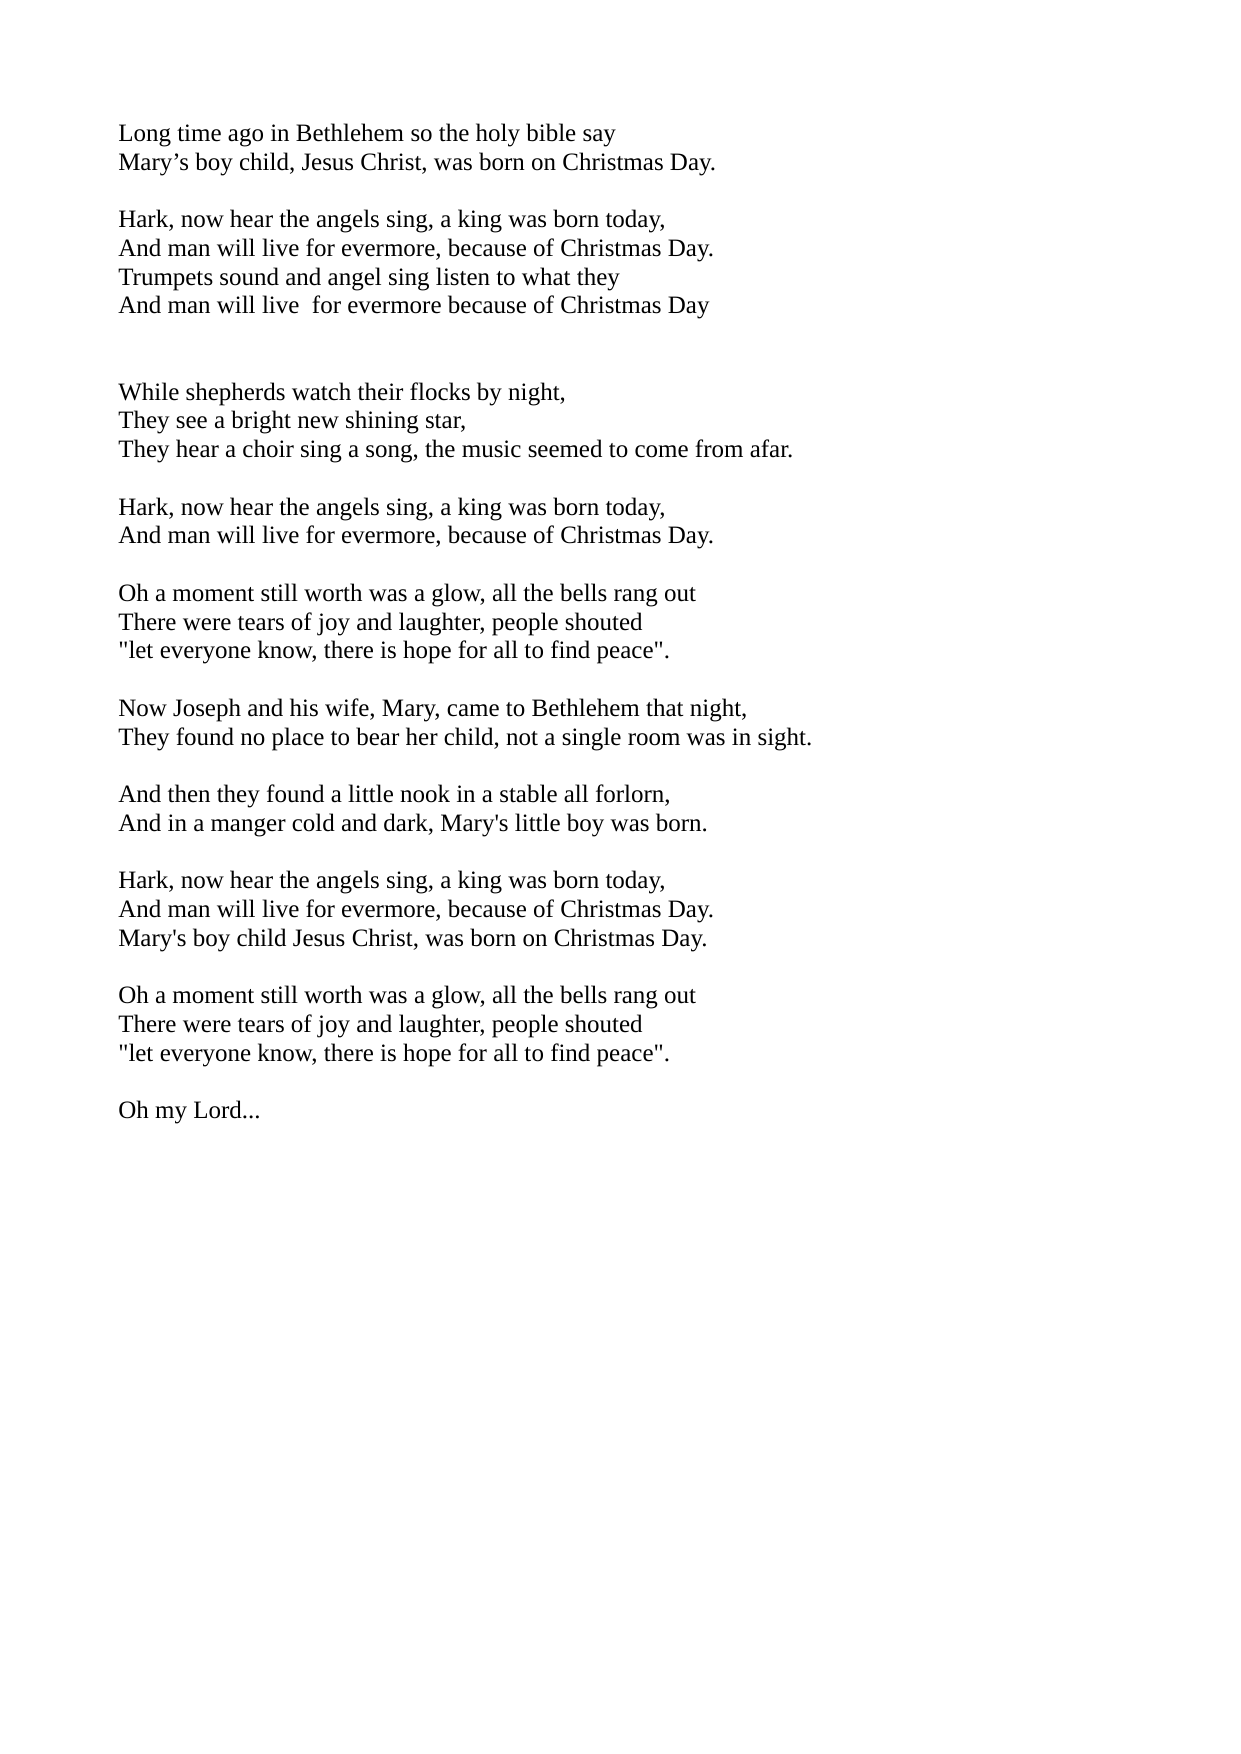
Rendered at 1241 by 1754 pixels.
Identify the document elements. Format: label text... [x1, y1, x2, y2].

text Long time ago in Bethlehem so the holy bible say [118, 118, 1122, 147]
text And man will live for evermore because of Christmas Day While shepherds watch their flocks by night, They see a bright new shining star, They hear a choir sing a song, the music seemed to come from afar. Hark, now hear the angels sing, a king was born today, And man will live for evermore, because of Christmas Day. Oh a moment still worth was a glow, all the bells rang out There were tears of joy and laughter, people shouted "let everyone know, there is hope for all to find peace". Now Joseph and his wife, Mary, came to Bethlehem that night, They found no place to bear her child, not a single room was in sight. And then they found a little nook in a stable all forlorn, And in a manger cold and dark, Mary's little boy was born. Hark, now hear the angels sing, a king was born today, And man will live for evermore, because of Christmas Day. Mary's boy child Jesus Christ, was born on Christmas Day. Oh a moment still worth was a glow, all the bells rang out There were tears of joy and laughter, people shouted "let everyone know, there is hope for all to find peace". Oh my Lord... [118, 291, 1122, 1124]
text Mary’s boy child, Jesus Christ, was born on Christmas Day. Hark, now hear the angels sing, a king was born today, And man will live for evermore, because of Christmas Day. [118, 147, 1122, 262]
text Trumpets sound and angel sing listen to what they [118, 262, 1122, 291]
